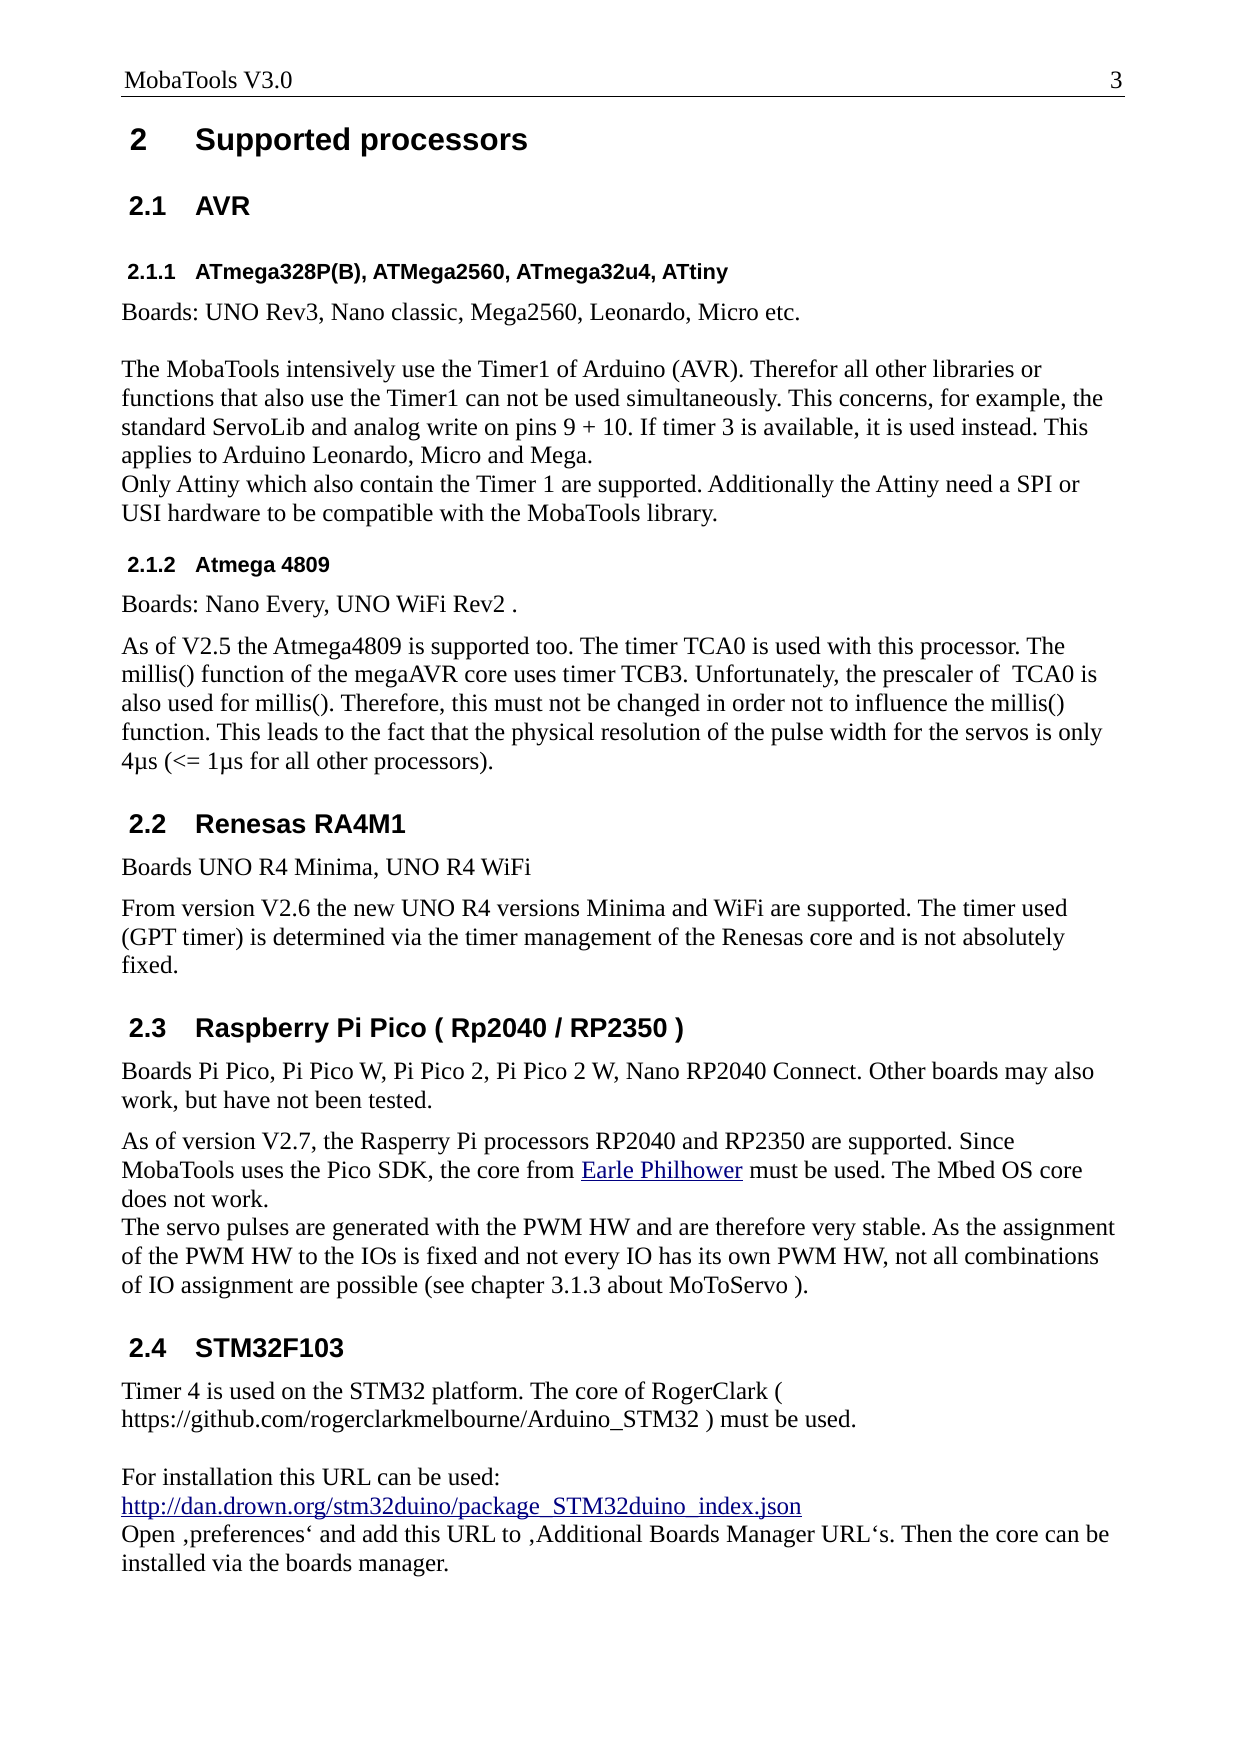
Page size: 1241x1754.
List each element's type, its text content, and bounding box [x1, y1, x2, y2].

subtitle STM32F103 [121, 1332, 1125, 1363]
text http://dan.drown.org/stm32duino/package_STM32duino_index.json [121, 1491, 1125, 1519]
text Timer 4 is used on the STM32 platform. The core of RogerClark ( https://github.com/rogerclarkmelbourne/Arduino_STM32 ) must be used. [121, 1376, 1125, 1433]
subtitle Atmega 4809 [121, 552, 1125, 577]
text Boards: UNO Rev3, Nano classic, Mega2560, Leonardo, Micro etc. [121, 297, 1125, 326]
subtitle Supported processors [121, 121, 1125, 157]
subtitle AVR [121, 190, 1125, 222]
text As of V2.5 the Atmega4809 is supported too. The timer TCA0 is used with this processor. The millis() function of the megaAVR core uses timer TCB3. Unfortunately, the prescaler of TCA0 is also used for millis(). Therefore, this must not be changed in order not to influence the millis() function. This leads to the fact that the physical resolution of the pulse width for the servos is only 4µs (<= 1µs for all other processors). [121, 631, 1125, 774]
text For installation this URL can be used: [121, 1462, 1125, 1491]
subtitle ATmega328P(B), ATMega2560, ATmega32u4, ATtiny [121, 259, 1125, 284]
text As of version V2.7, the Rasperry Pi processors RP2040 and RP2350 are supported. Since MobaTools uses the Pico SDK, the core from Earle Philhower must be used. The Mbed OS core does not work. The servo pulses are generated with the PWM HW and are therefore very stable. As the assignment of the PWM HW to the IOs is fixed and not every IO has its own PWM HW, not all combinations of IO assignment are possible (see chapter 3.1.3 about MoToServo ). [121, 1126, 1125, 1299]
subtitle Renesas RA4M1 [121, 808, 1125, 839]
text Boards: Nano Every, UNO WiFi Rev2 . [121, 589, 1125, 618]
subtitle Raspberry Pi Pico ( Rp2040 / RP2350 ) [121, 1012, 1125, 1044]
text Boards UNO R4 Minima, UNO R4 WiFi [121, 852, 1125, 880]
text Boards Pi Pico, Pi Pico W, Pi Pico 2, Pi Pico 2 W, Nano RP2040 Connect. Other boards may also work, but have not been tested. [121, 1056, 1125, 1114]
text The MobaTools intensively use the Timer1 of Arduino (AVR). Therefor all other libraries or functions that also use the Timer1 can not be used simultaneously. This concerns, for example, the standard ServoLib and analog write on pins 9 + 10. If timer 3 is available, it is used instead. This applies to Arduino Leonardo, Micro and Mega. Only Attiny which also contain the Timer 1 are supported. Additionally the Attiny need a SPI or USI hardware to be compatible with the MobaTools library. [121, 354, 1125, 527]
text From version V2.6 the new UNO R4 versions Minima and WiFi are supported. The timer used (GPT timer) is determined via the timer management of the Renesas core and is not absolutely fixed. [121, 893, 1125, 979]
text Open ‚preferences‘ and add this URL to ‚Additional Boards Manager URL‘s. Then the core can be installed via the boards manager. [121, 1519, 1125, 1577]
